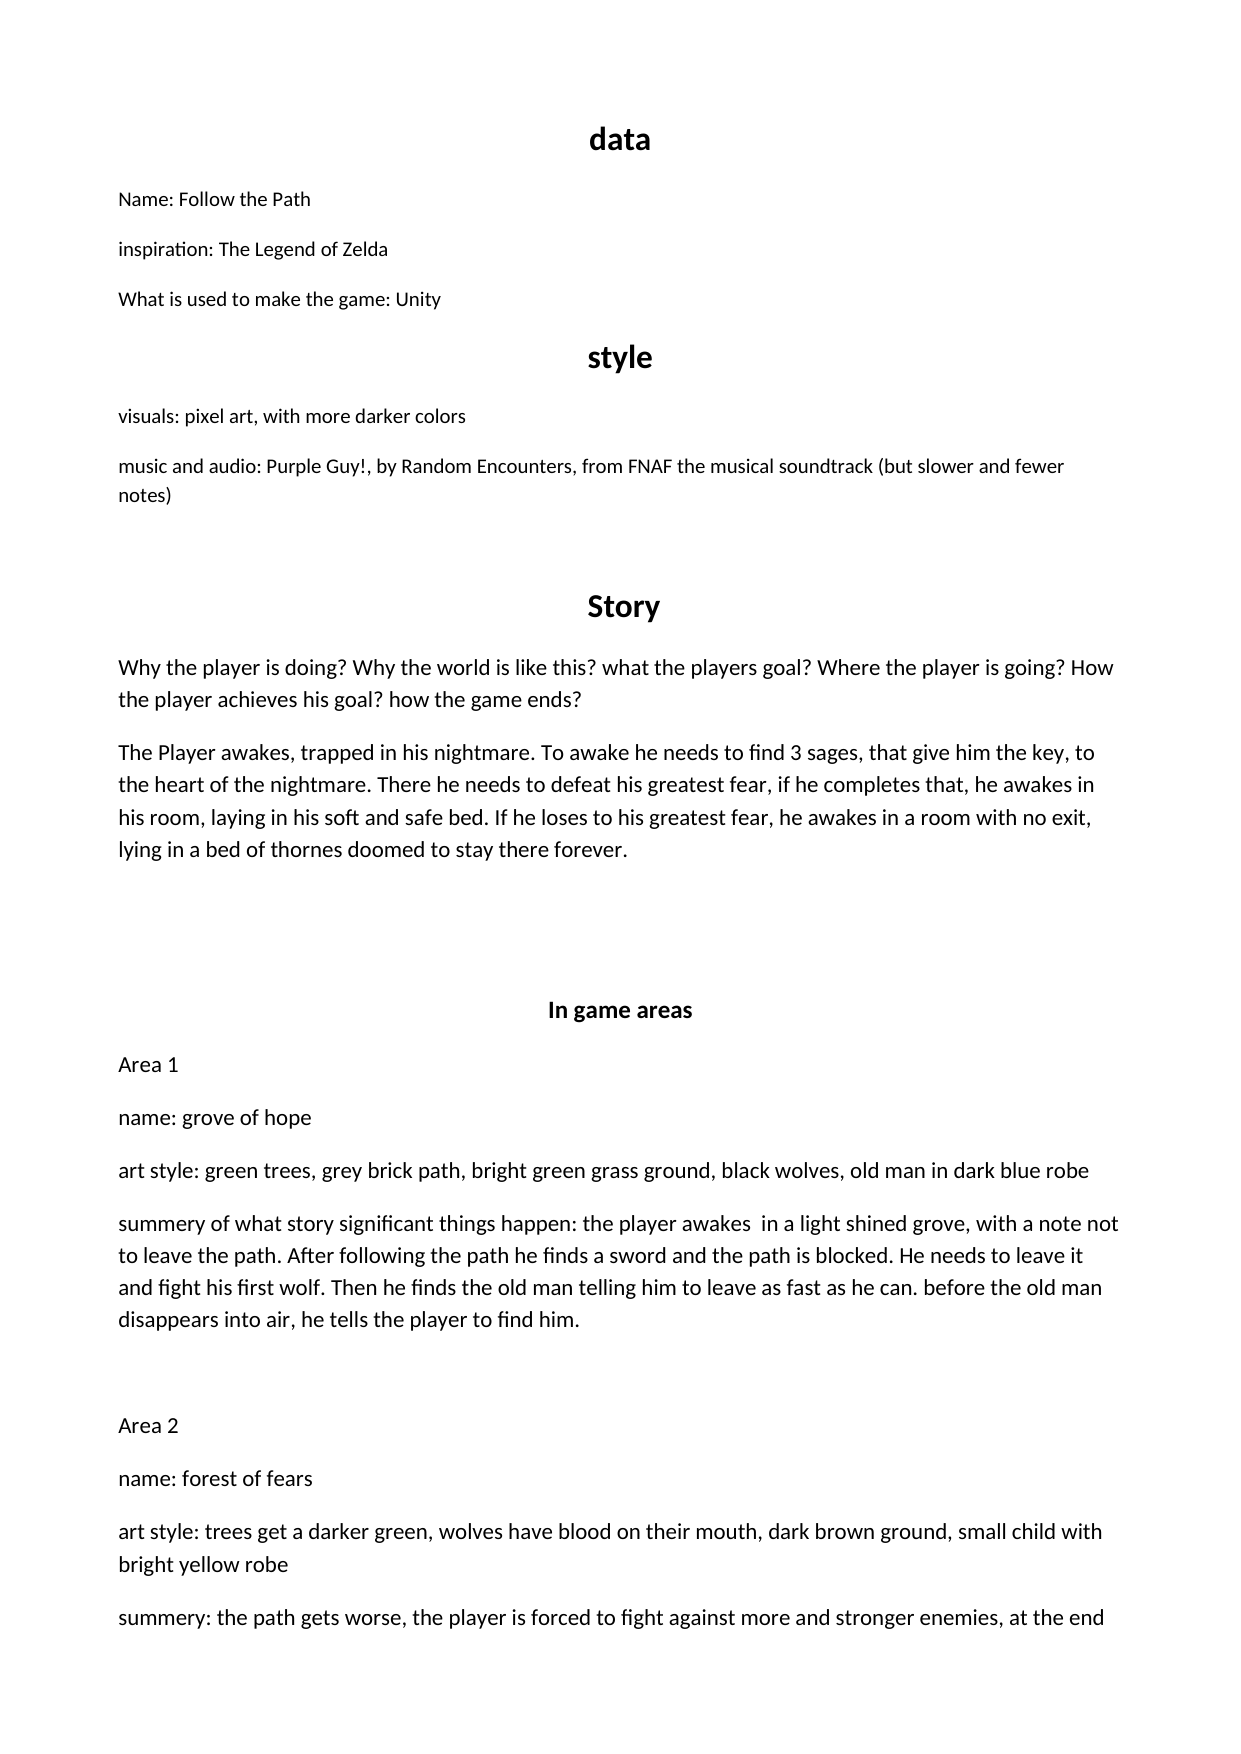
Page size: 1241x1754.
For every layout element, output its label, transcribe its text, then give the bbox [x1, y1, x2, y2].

text Name: Follow the Path [118, 186, 1122, 211]
text name: grove of hope [118, 1103, 1122, 1131]
text In game areas [118, 994, 1122, 1024]
text summery of what story significant things happen: the player awakes in a light shined grove, with a note not to leave the path. After following the path he finds a sword and the path is blocked. He needs to leave it and fight his first wolf. Then he finds the old man telling him to leave as fast as he can. before the old man disappears into air, he tells the player to find him. [118, 1209, 1122, 1333]
text visuals: pixel art, with more darker colors [118, 403, 1122, 429]
text art style: green trees, grey brick path, bright green grass ground, black wolves, old man in dark blue robe [118, 1156, 1122, 1184]
text Why the player is doing? Why the world is like this? what the players goal? Where the player is going? How the player achieves his goal? how the game ends? [118, 653, 1122, 713]
text style [118, 336, 1122, 376]
text inspiration: The Legend of Zelda [118, 236, 1122, 261]
text art style: trees get a darker green, wolves have blood on their mouth, dark brown ground, small child with bright yellow robe [118, 1517, 1122, 1578]
text The Player awakes, trapped in his nightmare. To awake he needs to find 3 sages, that give him the key, to the heart of the nightmare. There he needs to defeat his greatest fear, if he completes that, he awakes in his room, laying in his soft and safe bed. If he loses to his greatest fear, he awakes in a room with no exit, lying in a bed of thornes doomed to stay there forever. [118, 738, 1122, 863]
text name: forest of fears [118, 1464, 1122, 1492]
text What is used to make the game: Unity [118, 286, 1122, 311]
text data [118, 118, 1122, 159]
text summery: the path gets worse, the player is forced to fight against more and stronger enemies, at the end [118, 1603, 1122, 1631]
text music and audio: Purple Guy!, by Random Encounters, from FNAF the musical soundtrack (but slower and fewer notes) [118, 453, 1122, 508]
text Area 2 [118, 1411, 1122, 1439]
text Story [118, 586, 1122, 626]
text Area 1 [118, 1050, 1122, 1078]
